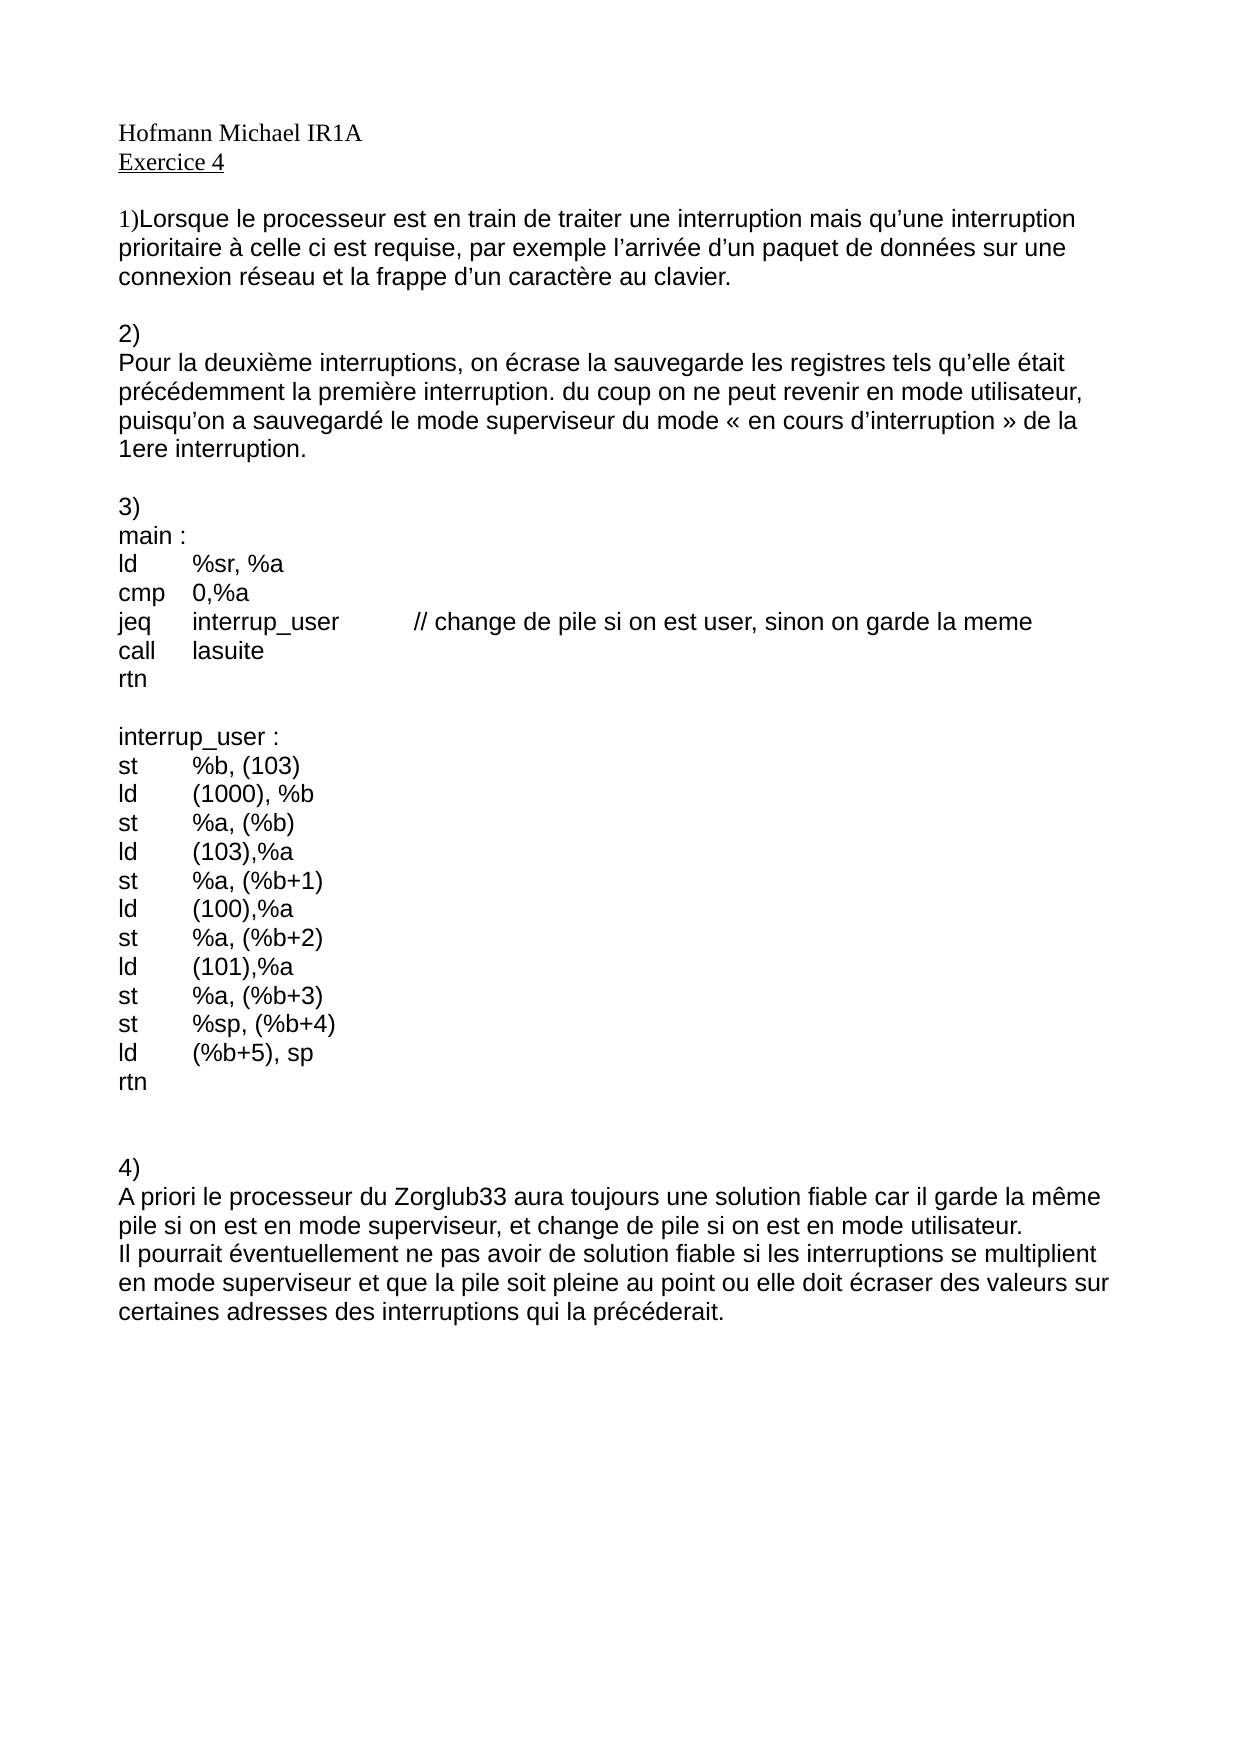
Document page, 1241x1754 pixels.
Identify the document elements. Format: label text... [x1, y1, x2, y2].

text st %sp, (%b+4) [118, 1009, 1122, 1038]
text st %a, (%b+1) [118, 866, 1122, 894]
text A priori le processeur du Zorglub33 aura toujours une solution fiable car il garde la même pile si on est en mode superviseur, et change de pile si on est en mode utilisateur. [118, 1182, 1122, 1239]
text Pour la deuxième interruptions, on écrase la sauvegarde les registres tels qu’elle était précédemment la première interruption. du coup on ne peut revenir en mode utilisateur, puisqu’on a sauvegardé le mode superviseur du mode « en cours d’interruption » de la 1ere interruption. [118, 348, 1122, 463]
text main : [118, 521, 1122, 549]
text rtn [118, 664, 1122, 693]
text Il pourrait éventuellement ne pas avoir de solution fiable si les interruptions se multiplient en mode superviseur et que la pile soit pleine au point ou elle doit écraser des valeurs sur certaines adresses des interruptions qui la précéderait. [118, 1239, 1122, 1326]
text ld (1000), %b [118, 779, 1122, 808]
text 4) [118, 1153, 1122, 1182]
text call lasuite [118, 636, 1122, 664]
text ld %sr, %a [118, 549, 1122, 578]
text ld (%b+5), sp [118, 1038, 1122, 1067]
text ld (100),%a [118, 894, 1122, 923]
text st %b, (103) [118, 751, 1122, 779]
text Exercice 4 [118, 147, 1122, 176]
text 2) [118, 319, 1122, 348]
text interrup_user : [118, 722, 1122, 751]
text jeq interrup_user // change de pile si on est user, sinon on garde la meme [118, 607, 1122, 636]
text ld (103),%a [118, 837, 1122, 866]
text rtn [118, 1067, 1122, 1096]
text 3) [118, 492, 1122, 521]
text st %a, (%b) [118, 808, 1122, 837]
text st %a, (%b+2) [118, 923, 1122, 952]
text cmp 0,%a [118, 578, 1122, 607]
text st %a, (%b+3) [118, 981, 1122, 1009]
text 1)Lorsque le processeur est en train de traiter une interruption mais qu’une interruption prioritaire à celle ci est requise, par exemple l’arrivée d’un paquet de données sur une connexion réseau et la frappe d’un caractère au clavier. [118, 204, 1122, 291]
text ld (101),%a [118, 952, 1122, 981]
text Hofmann Michael IR1A [118, 118, 1122, 147]
